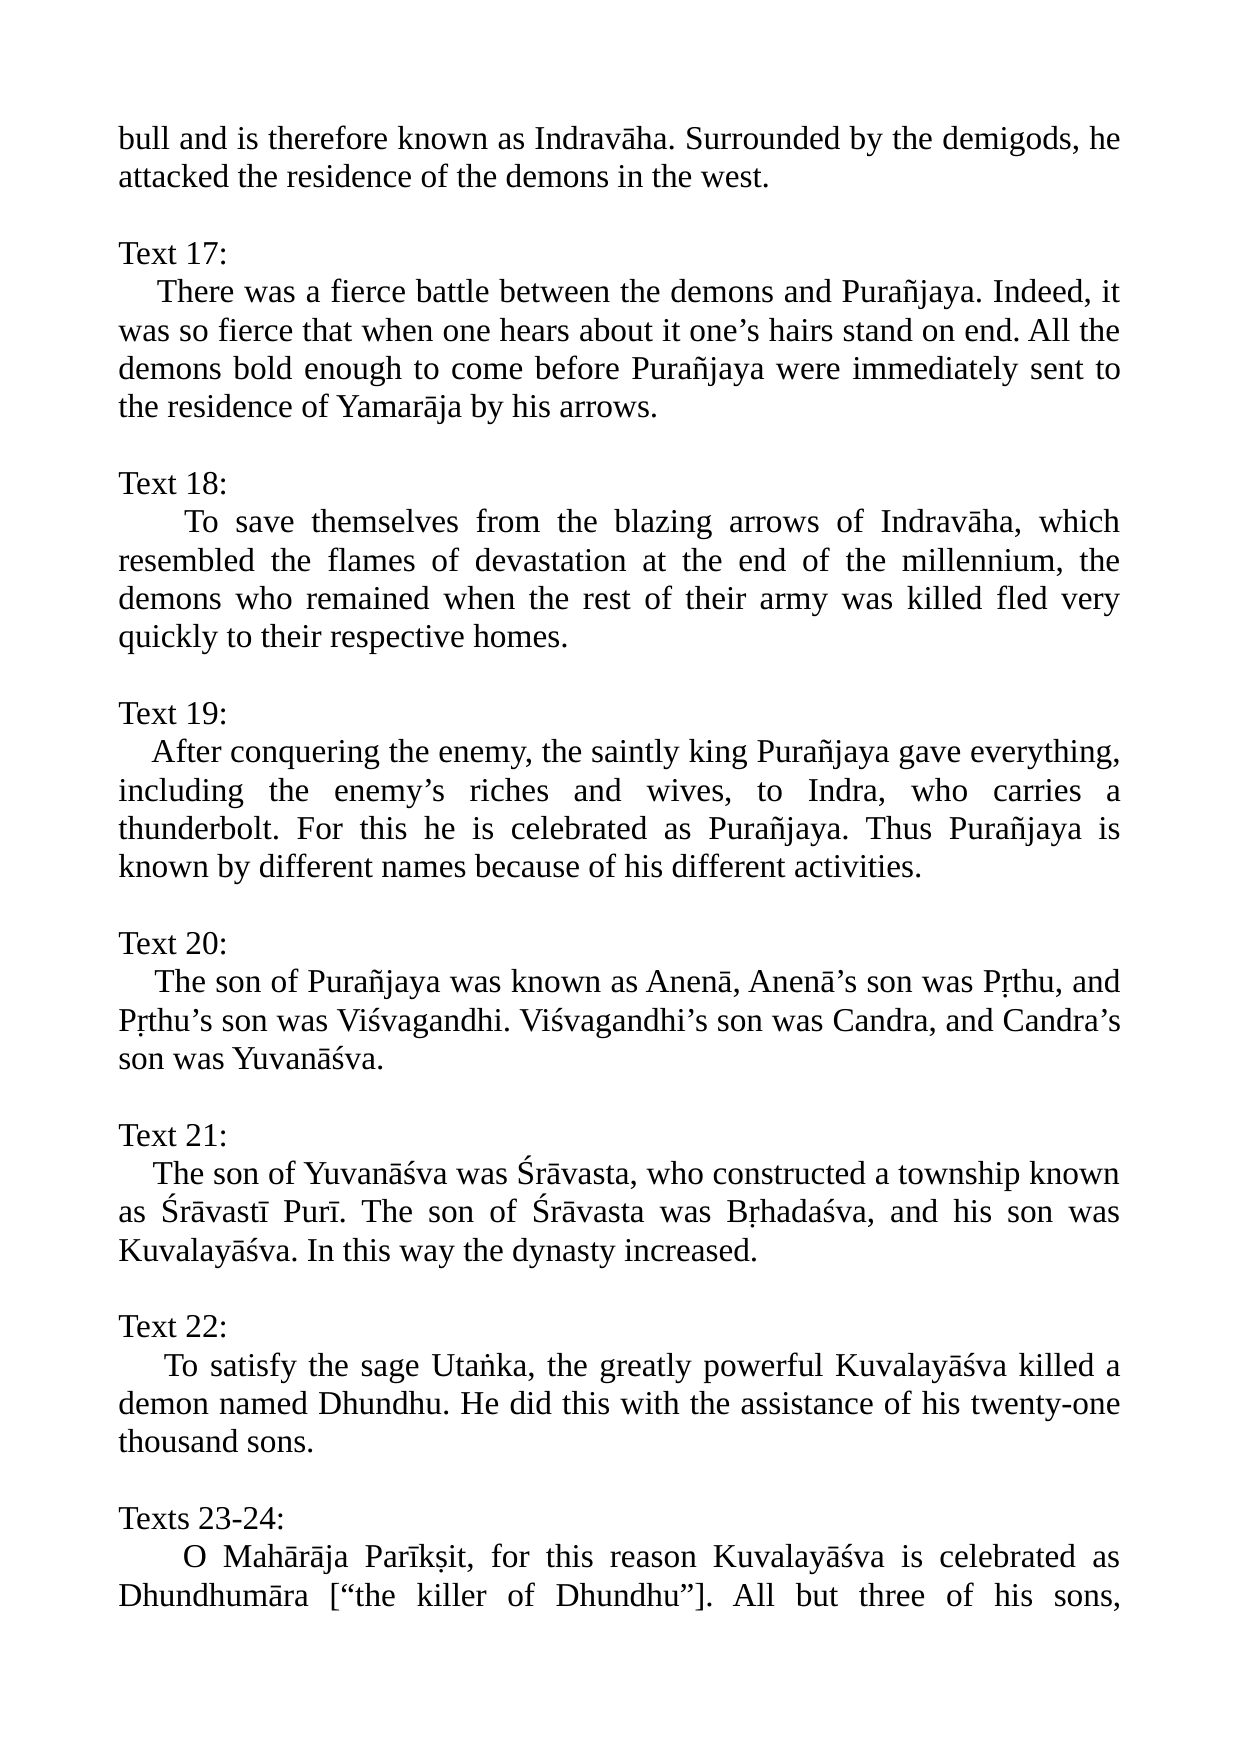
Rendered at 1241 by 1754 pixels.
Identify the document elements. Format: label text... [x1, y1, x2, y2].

text After conquering the enemy, the saintly king Purañjaya gave everything, including the enemy’s riches and wives, to Indra, who carries a thunderbolt. For this he is celebrated as Purañjaya. Thus Purañjaya is known by different names because of his different activities. [118, 731, 1122, 885]
text Text 18: [118, 463, 1122, 501]
text To save themselves from the blazing arrows of Indravāha, which resembled the flames of devastation at the end of the millennium, the demons who remained when the rest of their army was killed fled very quickly to their respective homes. [118, 501, 1122, 655]
text To satisfy the sage Utaṅka, the greatly powerful Kuvalayāśva killed a demon named Dhundhu. He did this with the assistance of his twenty-one thousand sons. [118, 1345, 1122, 1460]
text The son of Yuvanāśva was Śrāvasta, who constructed a township known as Śrāvastī Purī. The son of Śrāvasta was Bṛhadaśva, and his son was Kuvalayāśva. In this way the dynasty increased. [118, 1153, 1122, 1268]
text There was a fierce battle between the demons and Purañjaya. Indeed, it was so fierce that when one hears about it one’s hairs stand on end. All the demons bold enough to come before Purañjaya were immediately sent to the residence of Yamarāja by his arrows. [118, 271, 1122, 425]
text Text 21: [118, 1115, 1122, 1153]
text Text 17: [118, 233, 1122, 271]
text Text 20: [118, 923, 1122, 961]
text Texts 23-24: [118, 1498, 1122, 1536]
text Text 19: [118, 693, 1122, 731]
text Text 22: [118, 1306, 1122, 1345]
text bull and is therefore known as Indravāha. Surrounded by the demigods, he attacked the residence of the demons in the west. [118, 118, 1122, 195]
text The son of Purañjaya was known as Anenā, Anenā’s son was Pṛthu, and Pṛthu’s son was Viśvagandhi. Viśvagandhi’s son was Candra, and Candra’s son was Yuvanāśva. [118, 961, 1122, 1076]
text O Mahārāja Parīkṣit, for this reason Kuvalayāśva is celebrated as Dhundhumāra [“the killer of Dhundhu”]. All but three of his sons, [118, 1536, 1122, 1613]
